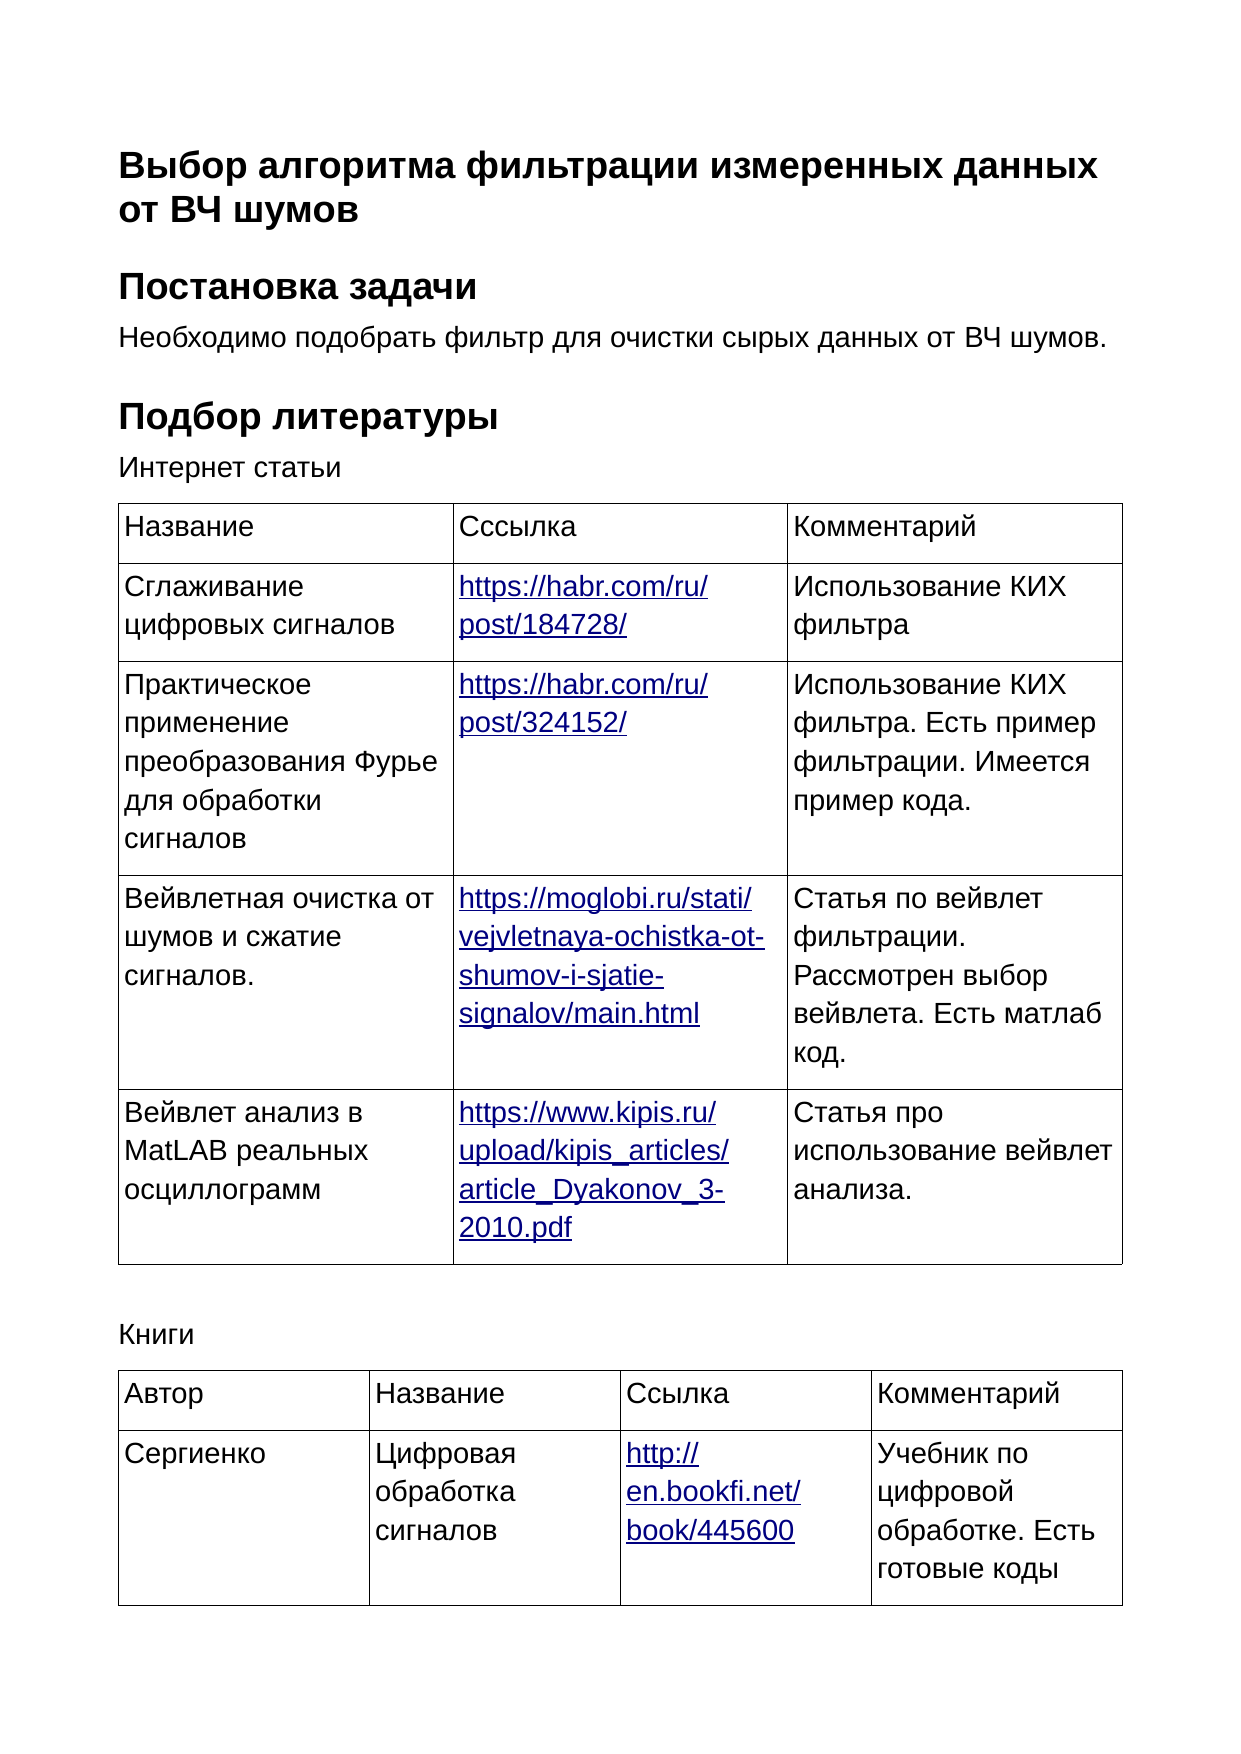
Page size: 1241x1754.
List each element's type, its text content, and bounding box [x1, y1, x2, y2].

table_header Ссылка [621, 1371, 871, 1430]
subtitle Постановка задачи [118, 264, 1122, 307]
table_cell https://moglobi.ru/stati/vejvletnaya-ochistka-ot-shumov-i-sjatie-signalov/main.html [454, 876, 787, 1089]
table_cell Учебник по цифровой обработке. Есть готовые коды [872, 1431, 1122, 1605]
table_cell Сглаживание цифровых сигналов [119, 564, 453, 661]
table_cell Использование КИХ фильтра [788, 564, 1122, 661]
table_header Комментарий [788, 504, 1122, 563]
table_header Название [370, 1371, 620, 1430]
subtitle Подбор литературы [118, 394, 1122, 437]
table_cell Вейвлет анализ в MatLAB реальных осциллограмм [119, 1090, 453, 1264]
table_header Комментарий [872, 1371, 1122, 1430]
table_cell Цифровая обработка сигналов [370, 1431, 620, 1605]
table_cell Использование КИХ фильтра. Есть пример фильтрации. Имеется пример кода. [788, 662, 1122, 875]
table_cell https://www.kipis.ru/upload/kipis_articles/article_Dyakonov_3-2010.pdf [454, 1090, 787, 1264]
table_cell Вейвлетная очистка от шумов и сжатие сигналов. [119, 876, 453, 1089]
table_cell Статья по вейвлет фильтрации. Рассмотрен выбор вейвлета. Есть матлаб код. [788, 876, 1122, 1089]
table_cell Статья про использование вейвлет анализа. [788, 1090, 1122, 1264]
table_header Название [119, 504, 453, 563]
table_cell http://en.bookfi.net/book/445600 [621, 1431, 871, 1605]
table_cell Сергиенко [119, 1431, 369, 1605]
table_header Сссылка [454, 504, 787, 563]
table_header Автор [119, 1371, 369, 1430]
table_cell Практическое применение преобразования Фурье для обработки сигналов [119, 662, 453, 875]
table_cell https://habr.com/ru/post/184728/ [454, 564, 787, 661]
table_cell https://habr.com/ru/post/324152/ [454, 662, 787, 875]
text Интернет статьи [118, 450, 1122, 483]
text Книги [118, 1317, 1122, 1351]
text Необходимо подобрать фильтр для очистки сырых данных от ВЧ шумов. [118, 320, 1122, 353]
subtitle Выбор алгоритма фильтрации измеренных данных от ВЧ шумов [118, 143, 1122, 230]
